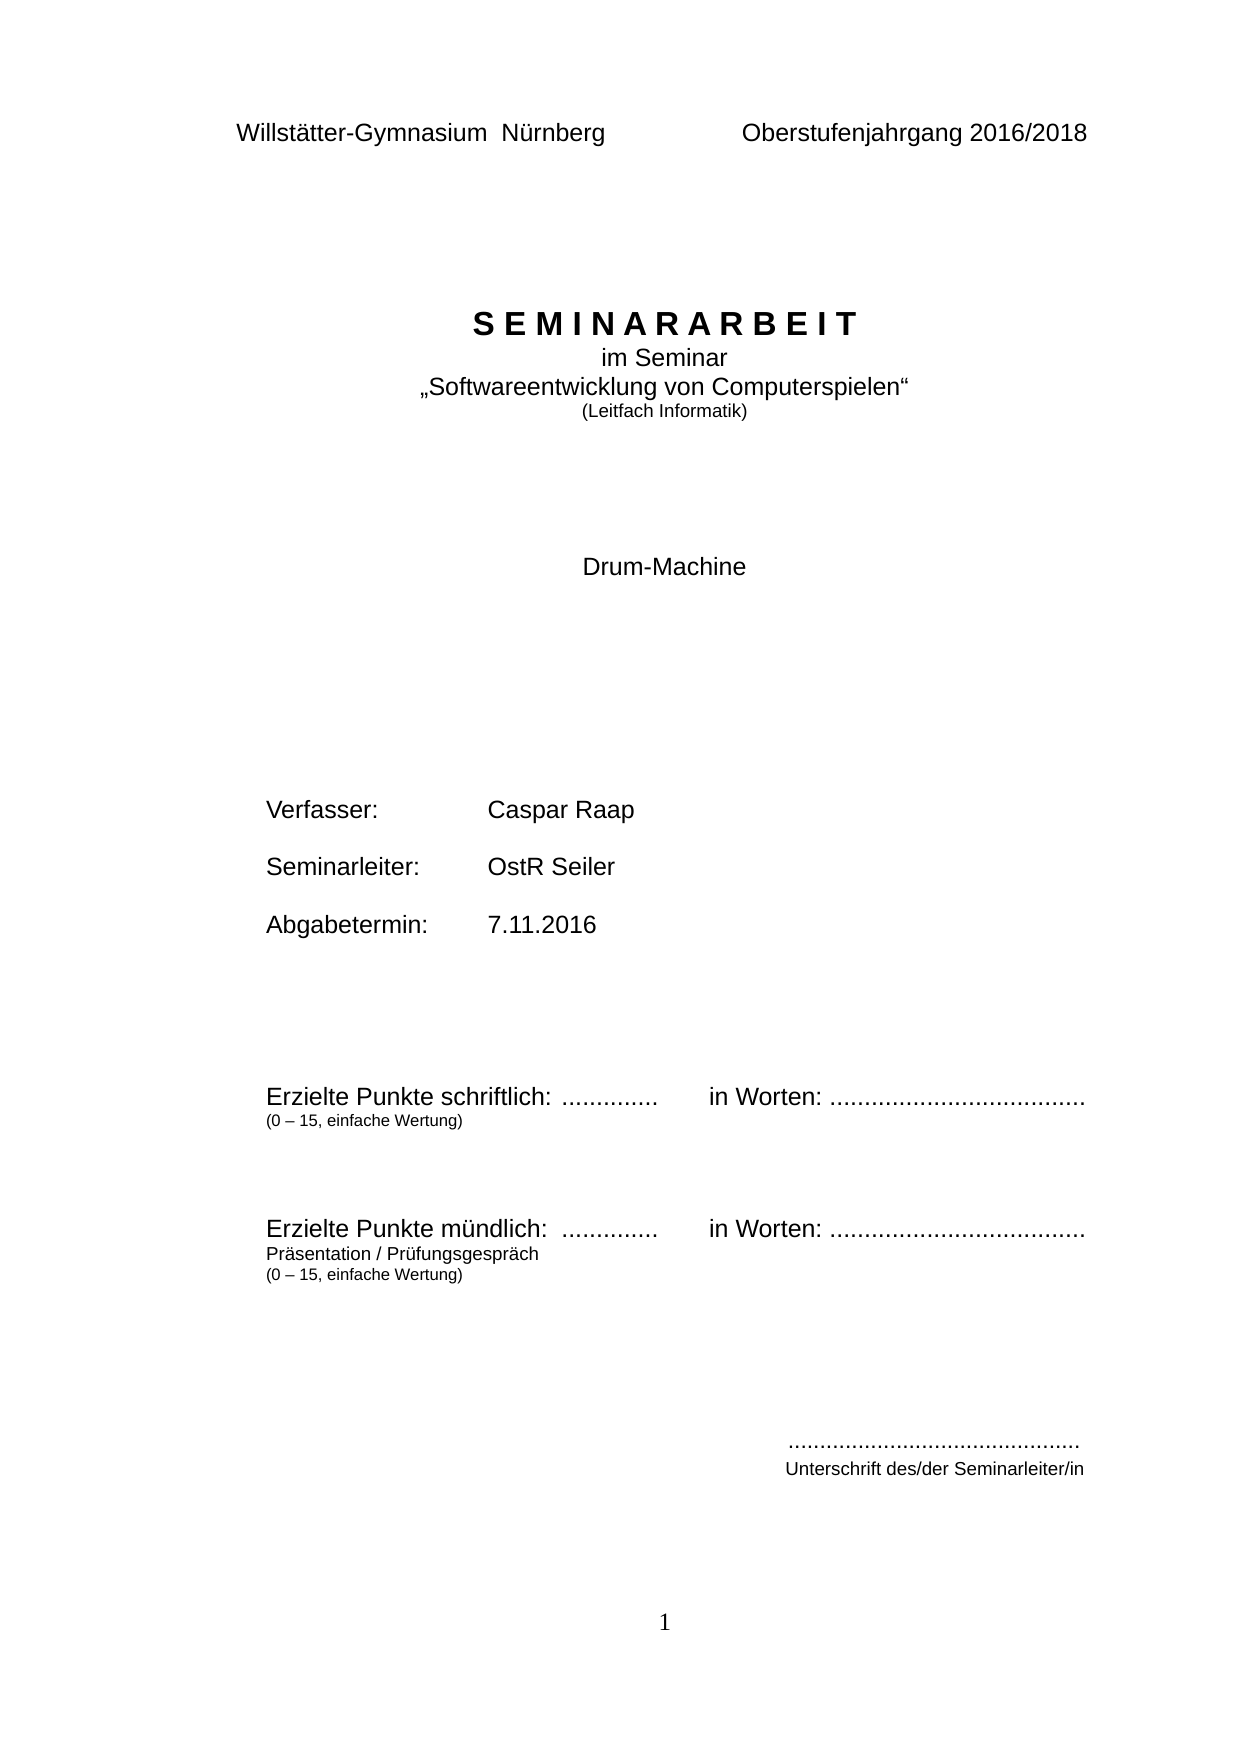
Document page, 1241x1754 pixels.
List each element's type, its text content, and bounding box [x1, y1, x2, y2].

text Seminarleiter: OstR Seiler [266, 852, 1093, 881]
text .............................................. [266, 1427, 1093, 1453]
text „Softwareentwicklung von Computerspielen“ [236, 371, 1093, 400]
text (0 – 15, einfache Wertung) [266, 1111, 1093, 1130]
text Erzielte Punkte schriftlich: .............. in Worten: ..................................... [266, 1082, 1093, 1111]
text (0 – 15, einfache Wertung) [266, 1264, 1093, 1283]
text (Leitfach Informatik) [236, 400, 1093, 422]
text Willstätter-Gymnasium Nürnberg Oberstufenjahrgang 2016/2018 [236, 118, 1093, 147]
text Erzielte Punkte mündlich: .............. in Worten: ..................................... [266, 1214, 1093, 1243]
subtitle Drum-Machine [236, 552, 1093, 581]
text Unterschrift des/der Seminarleiter/in [236, 1453, 1093, 1480]
text Präsentation / Prüfungsgespräch [266, 1243, 1093, 1264]
text Verfasser: Caspar Raap [266, 795, 1093, 823]
text Abgabetermin: 7.11.2016 [266, 910, 1093, 938]
text S E M I N A R A R B E I T [236, 304, 1093, 343]
text im Seminar [236, 343, 1093, 371]
